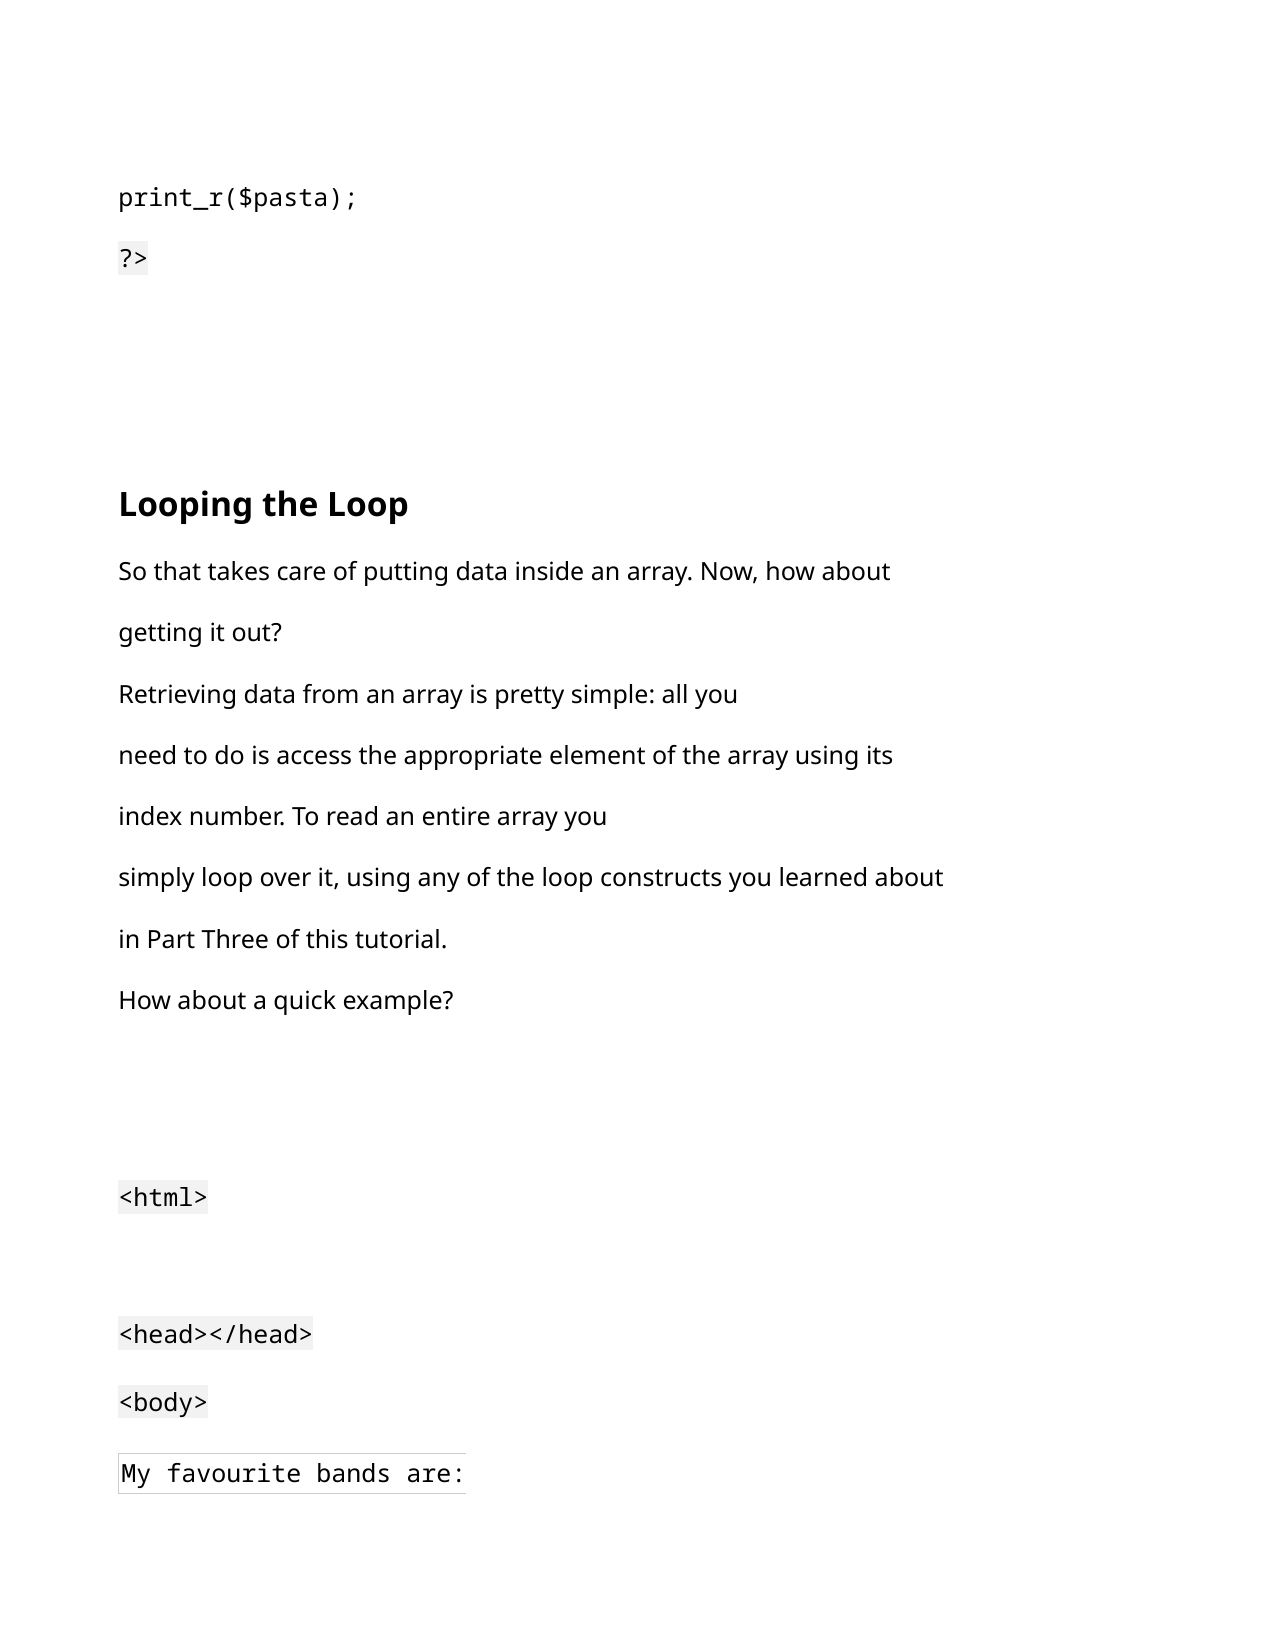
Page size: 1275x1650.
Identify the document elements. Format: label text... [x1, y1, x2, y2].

text How about a quick example? [118, 983, 1157, 1017]
text <html> <head></head> <body> [118, 1044, 1157, 1418]
text So that takes care of putting data inside an array. Now, how about getting it out? [118, 554, 1157, 649]
text print_r($pasta); [118, 118, 1157, 213]
subtitle Looping the Loop [118, 481, 1157, 526]
text ?> [118, 241, 1157, 400]
text My favourite bands are: [119, 1453, 1157, 1493]
text Retrieving data from an array is pretty simple: all you need to do is access the appropriate element of the array using its index number. To read an entire array you simply loop over it, using any of the loop constructs you learned about in Part Three of this tutorial. [118, 676, 1157, 955]
